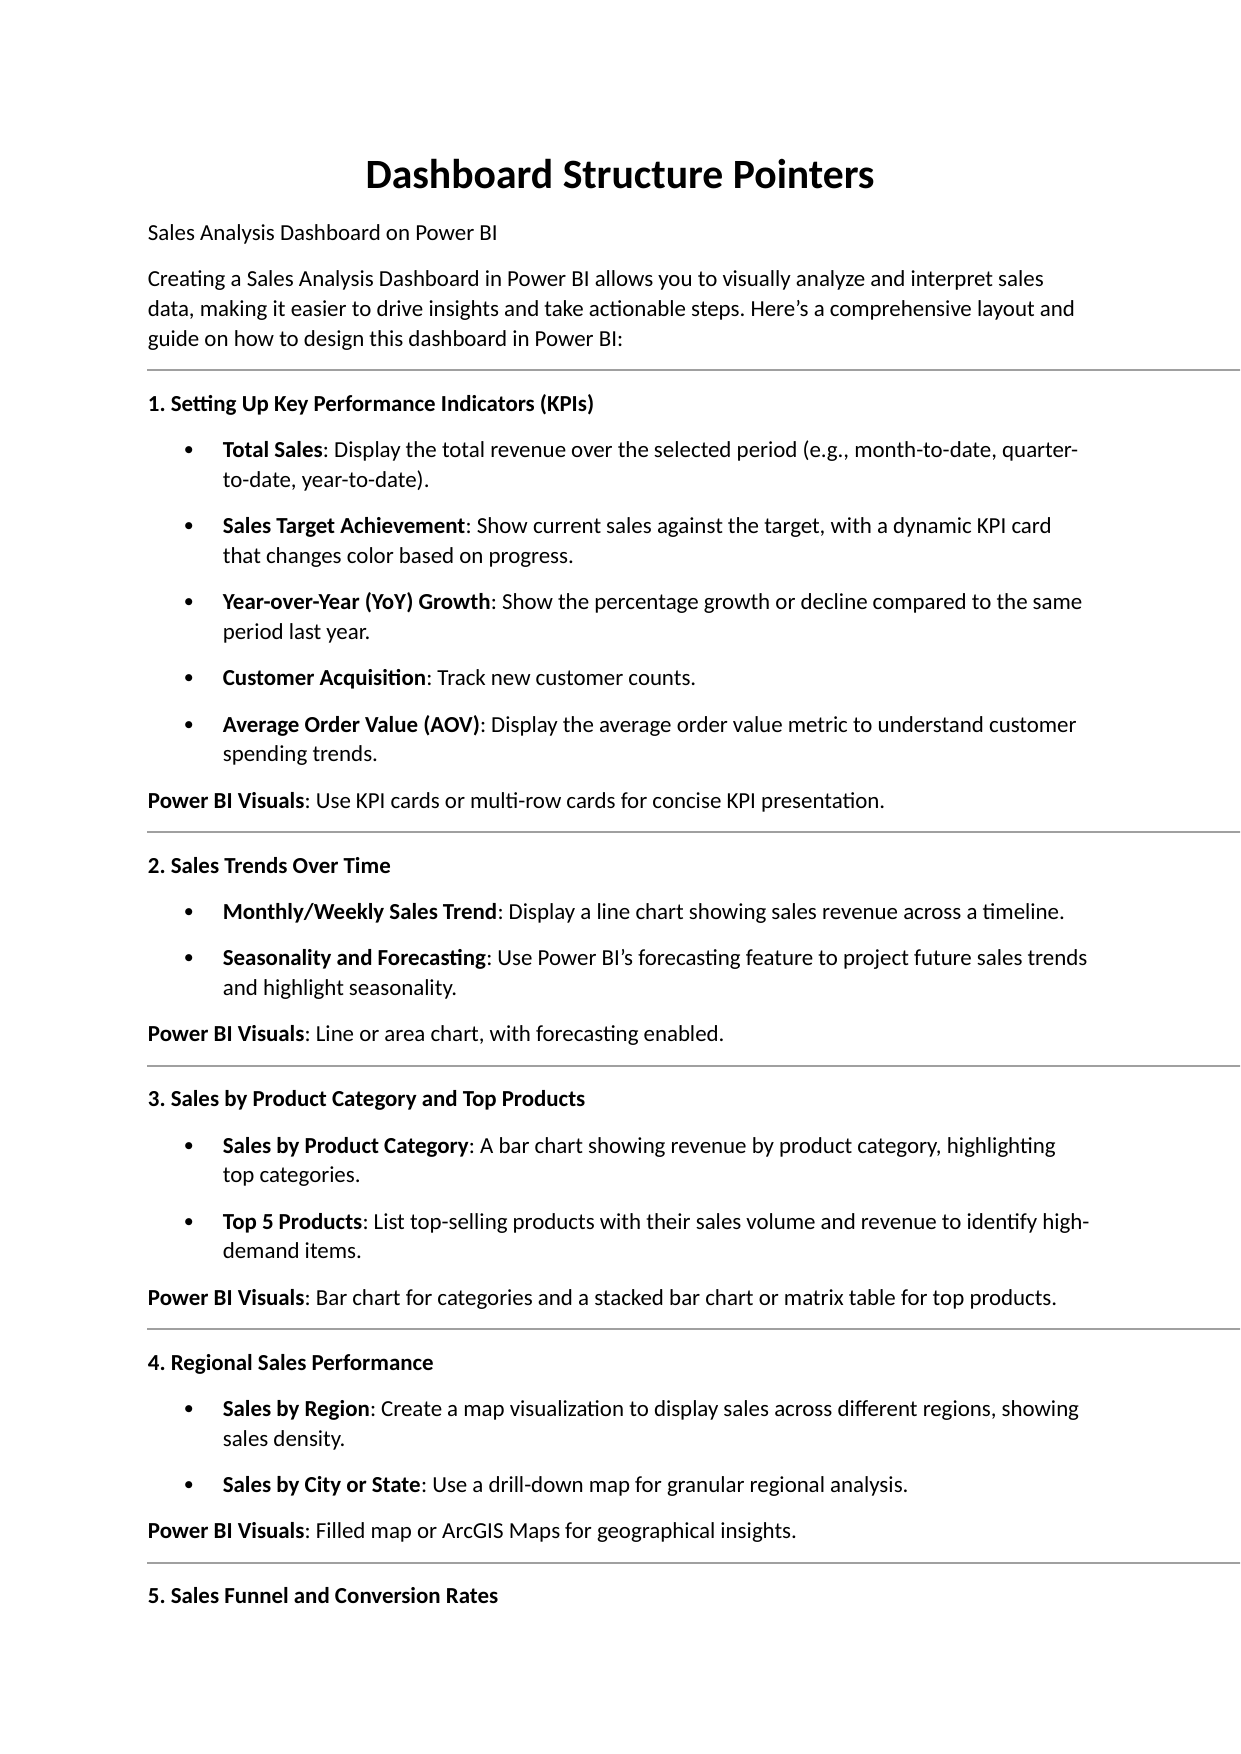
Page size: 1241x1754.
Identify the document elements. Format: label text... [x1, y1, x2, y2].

text Dashboard Structure Pointers [148, 148, 1093, 198]
list Sales by Product Category: A bar chart showing revenue by product category, highlighting top categories. [185, 1131, 1093, 1188]
text 1. Setting Up Key Performance Indicators (KPIs) [148, 389, 1093, 417]
text Power BI Visuals: Filled map or ArcGIS Maps for geographical insights. [148, 1517, 1093, 1545]
list Average Order Value (AOV): Display the average order value metric to understand customer spending trends. [185, 710, 1093, 767]
text 5. Sales Funnel and Conversion Rates [148, 1582, 1093, 1610]
text Power BI Visuals: Line or area chart, with forecasting enabled. [148, 1019, 1093, 1047]
list Customer Acquisition: Track new customer counts. [185, 663, 1093, 691]
list Top 5 Products: List top-selling products with their sales volume and revenue to identify high-demand items. [185, 1207, 1093, 1264]
text 3. Sales by Product Category and Top Products [148, 1084, 1093, 1112]
text Creating a Sales Analysis Dashboard in Power BI allows you to visually analyze and interpret sales data, making it easier to drive insights and take actionable steps. Here’s a comprehensive layout and guide on how to design this dashboard in Power BI: [148, 264, 1093, 352]
text 2. Sales Trends Over Time [148, 851, 1093, 879]
list Year-over-Year (YoY) Growth: Show the percentage growth or decline compared to the same period last year. [185, 587, 1093, 645]
text Power BI Visuals: Use KPI cards or multi-row cards for concise KPI presentation. [148, 786, 1093, 814]
list Seasonality and Forecasting: Use Power BI’s forecasting feature to project future sales trends and highlight seasonality. [185, 943, 1093, 1001]
list Total Sales: Display the total revenue over the selected period (e.g., month-to-date, quarter-to-date, year-to-date). [185, 435, 1093, 493]
text Sales Analysis Dashboard on Power BI [148, 218, 1093, 246]
list Sales by Region: Create a map visualization to display sales across different regions, showing sales density. [185, 1394, 1093, 1452]
list Sales by City or State: Use a drill-down map for granular regional analysis. [185, 1470, 1093, 1498]
text 4. Regional Sales Performance [148, 1348, 1093, 1376]
list Sales Target Achievement: Show current sales against the target, with a dynamic KPI card that changes color based on progress. [185, 511, 1093, 569]
list Monthly/Weekly Sales Trend: Display a line chart showing sales revenue across a timeline. [185, 897, 1093, 925]
text Power BI Visuals: Bar chart for categories and a stacked bar chart or matrix table for top products. [148, 1283, 1093, 1311]
